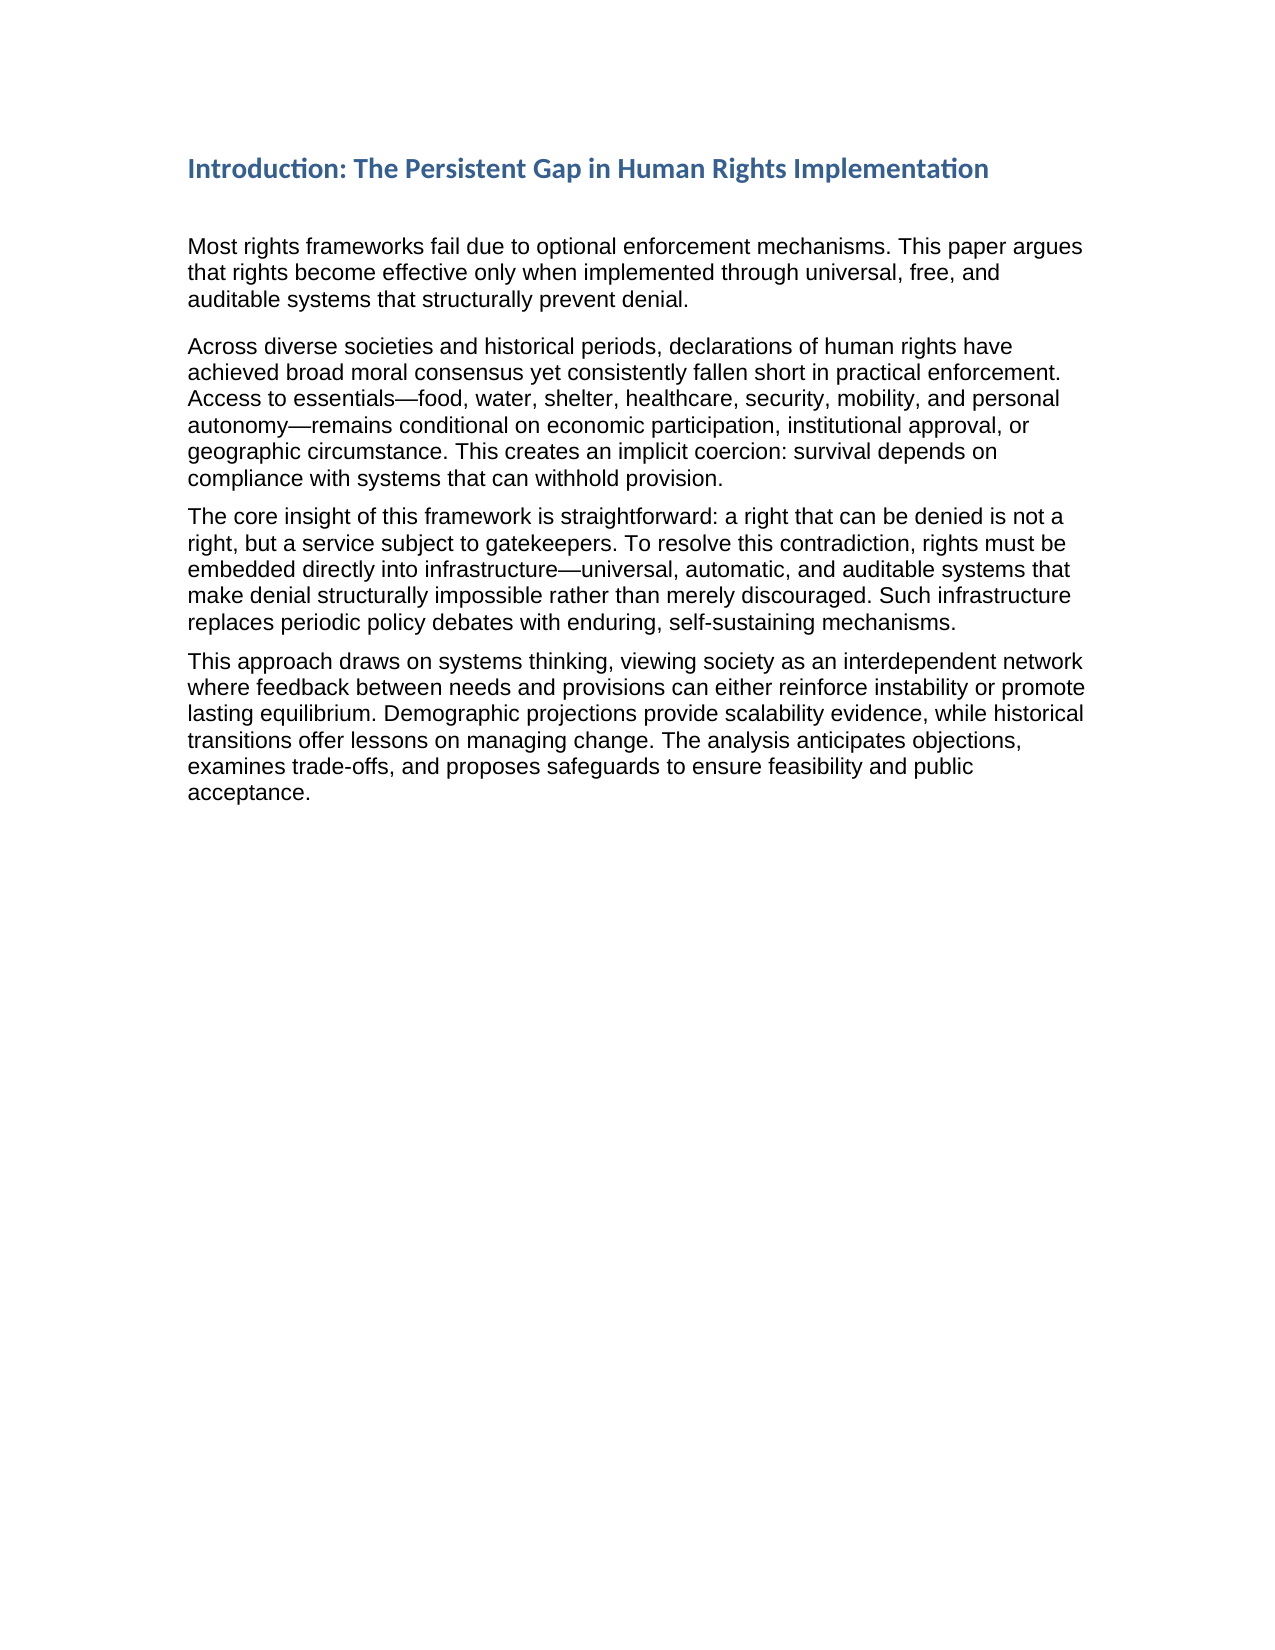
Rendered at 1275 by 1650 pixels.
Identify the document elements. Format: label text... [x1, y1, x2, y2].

text Most rights frameworks fail due to optional enforcement mechanisms. This paper argues that rights become effective only when implemented through universal, free, and auditable systems that structurally prevent denial. [187, 233, 1087, 312]
subtitle Introduction: The Persistent Gap in Human Rights Implementation [187, 150, 1087, 186]
text This approach draws on systems thinking, viewing society as an interdependent network where feedback between needs and provisions can either reinforce instability or promote lasting equilibrium. Demographic projections provide scalability evidence, while historical transitions offer lessons on managing change. The analysis anticipates objections, examines trade-offs, and proposes safeguards to ensure feasibility and public acceptance. [187, 648, 1087, 806]
text Across diverse societies and historical periods, declarations of human rights have achieved broad moral consensus yet consistently fallen short in practical enforcement. Access to essentials—food, water, shelter, healthcare, security, mobility, and personal autonomy—remains conditional on economic participation, institutional approval, or geographic circumstance. This creates an implicit coercion: survival depends on compliance with systems that can withhold provision. [187, 333, 1087, 491]
text The core insight of this framework is straightforward: a right that can be denied is not a right, but a service subject to gatekeepers. To resolve this contradiction, rights must be embedded directly into infrastructure—universal, automatic, and auditable systems that make denial structurally impossible rather than merely discouraged. Such infrastructure replaces periodic policy debates with enduring, self-sustaining mechanisms. [187, 503, 1087, 635]
